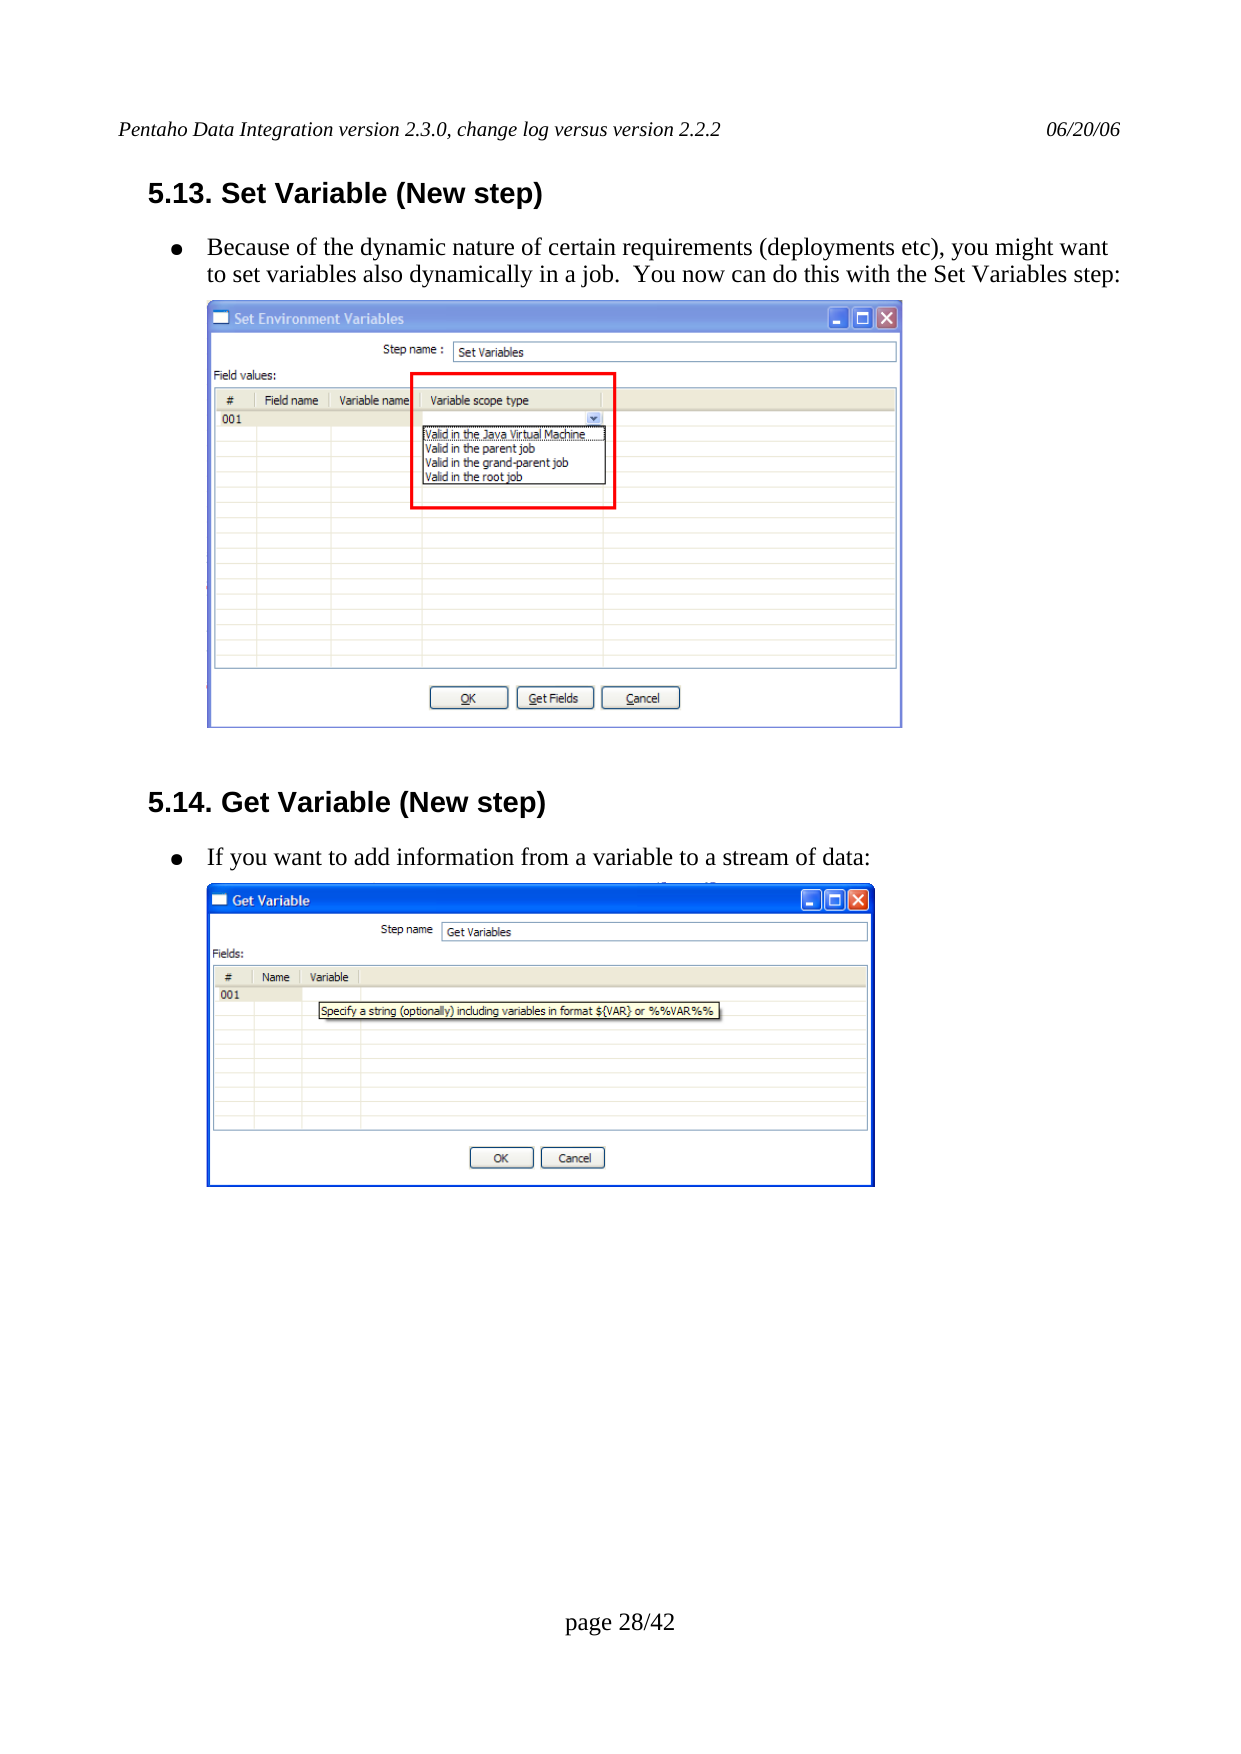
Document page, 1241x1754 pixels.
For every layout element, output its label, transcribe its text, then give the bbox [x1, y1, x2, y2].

list If you want to add information from a variable to a stream of data: [207, 843, 1122, 870]
subtitle Set Variable (New step) [148, 177, 1122, 209]
subtitle Get Variable (New step) [148, 786, 1122, 819]
list Because of the dynamic nature of certain requirements (deployments etc), you might want to set variables also dynamically in a job. You now can do this with the Set Variables step: [207, 233, 1122, 288]
